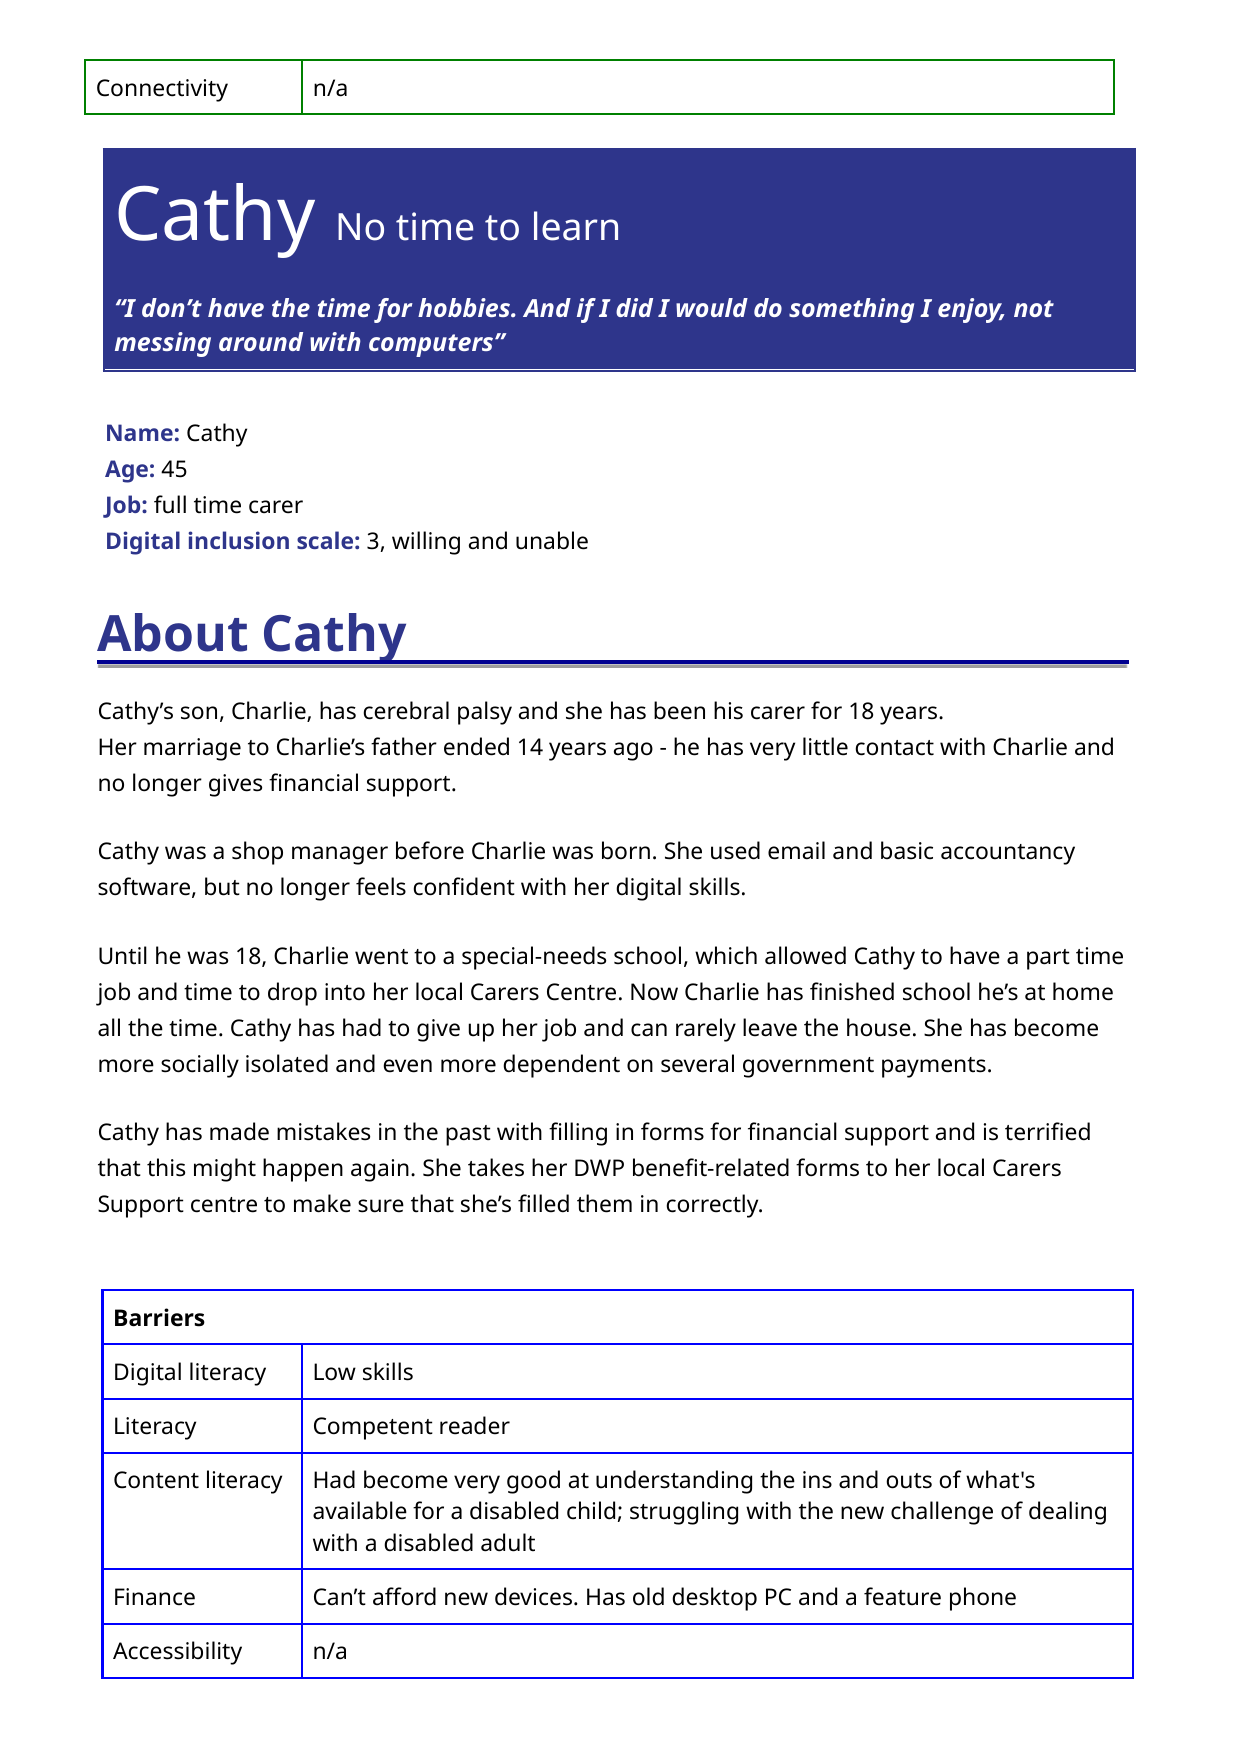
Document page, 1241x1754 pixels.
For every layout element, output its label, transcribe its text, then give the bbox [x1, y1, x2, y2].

table_cell n/a [303, 1625, 1132, 1677]
table_cell Can’t afford new devices. Has old desktop PC and a feature phone [303, 1570, 1132, 1622]
table_header Name: Cathy Age: 45 Job: full time carer Digital inclusion scale: 3, willing and unable [77, 406, 637, 566]
table_cell Low skills [303, 1345, 1132, 1397]
table_cell Accessibility [104, 1625, 301, 1677]
text Cathy’s son, Charlie, has cerebral palsy and she has been his carer for 18 years. [97, 695, 1138, 726]
text Cathy has made mistakes in the past with filling in forms for financial support and is terrified that this might happen again. She takes her DWP benefit-related forms to her local Carers Support centre to make sure that she’s filled them in correctly. [97, 1116, 1138, 1219]
table_cell Literacy [104, 1400, 301, 1452]
text Her marriage to Charlie’s father ended 14 years ago - he has very little contact with Charlie and no longer gives financial support. [97, 731, 1138, 798]
table_cell Finance [104, 1570, 301, 1622]
table_header [639, 406, 1050, 566]
table_cell n/a [303, 61, 1113, 113]
table_header Barriers [104, 1291, 1132, 1343]
table_cell Connectivity [86, 61, 301, 113]
table_cell Competent reader [303, 1400, 1132, 1452]
text Cathy was a shop manager before Charlie was born. She used email and basic accountancy software, but no longer feels confident with her digital skills. [97, 835, 1138, 902]
table_cell Had become very good at understanding the ins and outs of what's available for a disabled child; struggling with the new challenge of dealing with a disabled adult [303, 1454, 1132, 1568]
table_header Cathy No time to learn “I don’t have the time for hobbies. And if I did I would do something I enjoy, not messing around with computers” [105, 150, 1134, 369]
text Until he was 18, Charlie went to a special-needs school, which allowed Cathy to have a part time job and time to drop into her local Carers Centre. Now Charlie has finished school he’s at home all the time. Cathy has had to give up her job and can rarely leave the house. She has become more socially isolated and even more dependent on several government payments. [97, 940, 1138, 1079]
subtitle About Cathy [97, 597, 1138, 666]
table_cell Content literacy [104, 1454, 301, 1568]
table_cell Digital literacy [104, 1345, 301, 1397]
